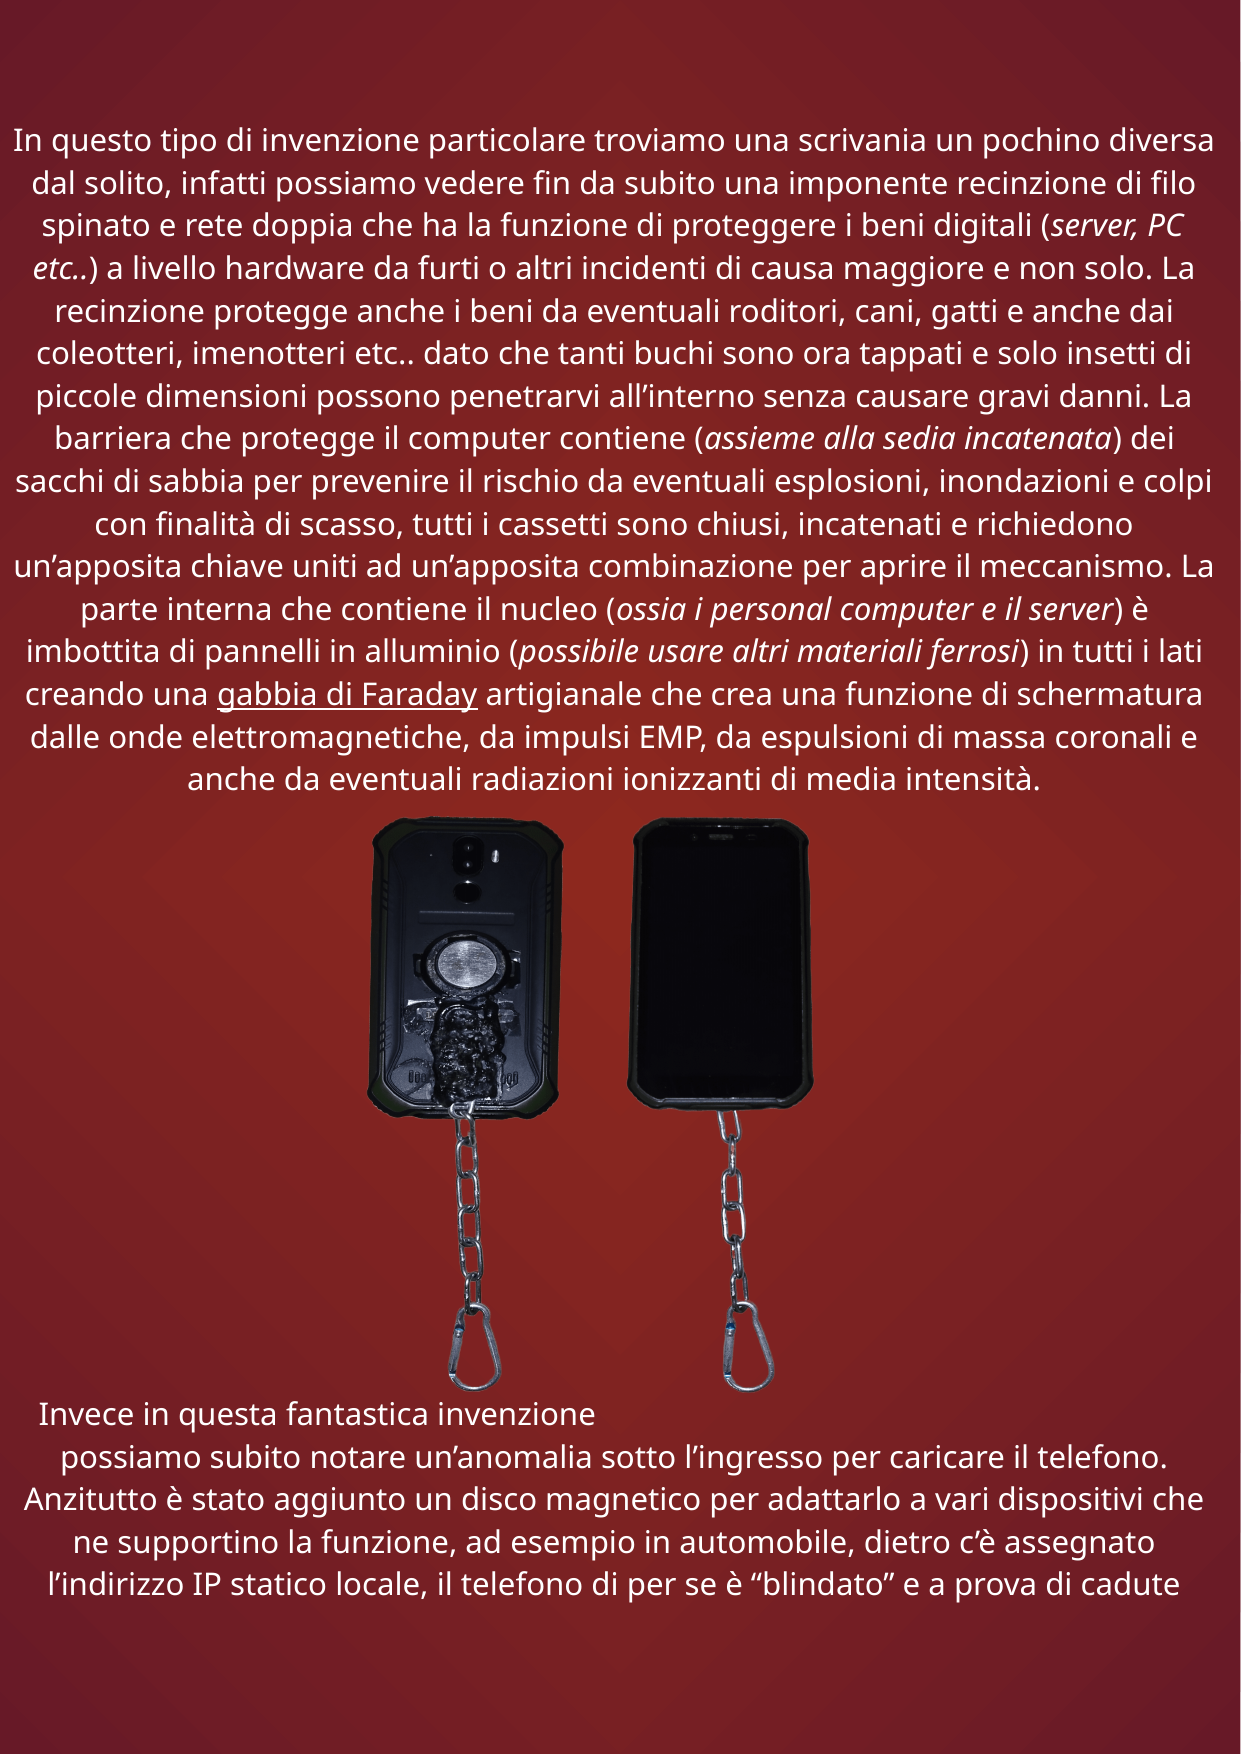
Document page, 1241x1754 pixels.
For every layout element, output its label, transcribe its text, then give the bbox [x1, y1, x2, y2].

picture [622, 817, 817, 1393]
text In questo tipo di invenzione particolare troviamo una scrivania un pochino diversa dal solito, infatti possiamo vedere fin da subito una imponente recinzione di filo spinato e rete doppia che ha la funzione di proteggere i beni digitali (server, PC etc..) a livello hardware da furti o altri incidenti di causa maggiore e non solo. La recinzione protegge anche i beni da eventuali roditori, cani, gatti e anche dai coleotteri, imenotteri etc.. dato che tanti buchi sono ora tappati e solo insetti di piccole dimensioni possono penetrarvi all’interno senza causare gravi danni. La barriera che protegge il computer contiene (assieme alla sedia incatenata) dei sacchi di sabbia per prevenire il rischio da eventuali esplosioni, inondazioni e colpi con finalità di scasso, tutti i cassetti sono chiusi, incatenati e richiedono un’apposita chiave uniti ad un’apposita combinazione per aprire il meccanismo. La parte interna che contiene il nucleo (ossia i personal computer e il server) è imbottita di pannelli in alluminio (possibile usare altri materiali ferrosi) in tutti i lati creando una gabbia di Faraday artigianale che crea una funzione di schermatura dalle onde elettromagnetiche, da impulsi EMP, da espulsioni di massa coronali e anche da eventuali radiazioni ionizzanti di media intensità. [12, 118, 1217, 800]
picture [361, 816, 571, 1392]
text Invece in questa fantastica invenzione possiamo subito notare un’anomalia sotto l’ingresso per caricare il telefono. Anzitutto è stato aggiunto un disco magnetico per adattarlo a vari dispositivi che ne supportino la funzione, ad esempio in automobile, dietro c’è assegnato l’indirizzo IP statico locale, il telefono di per se è “blindato” e a prova di cadute [12, 885, 1217, 1605]
